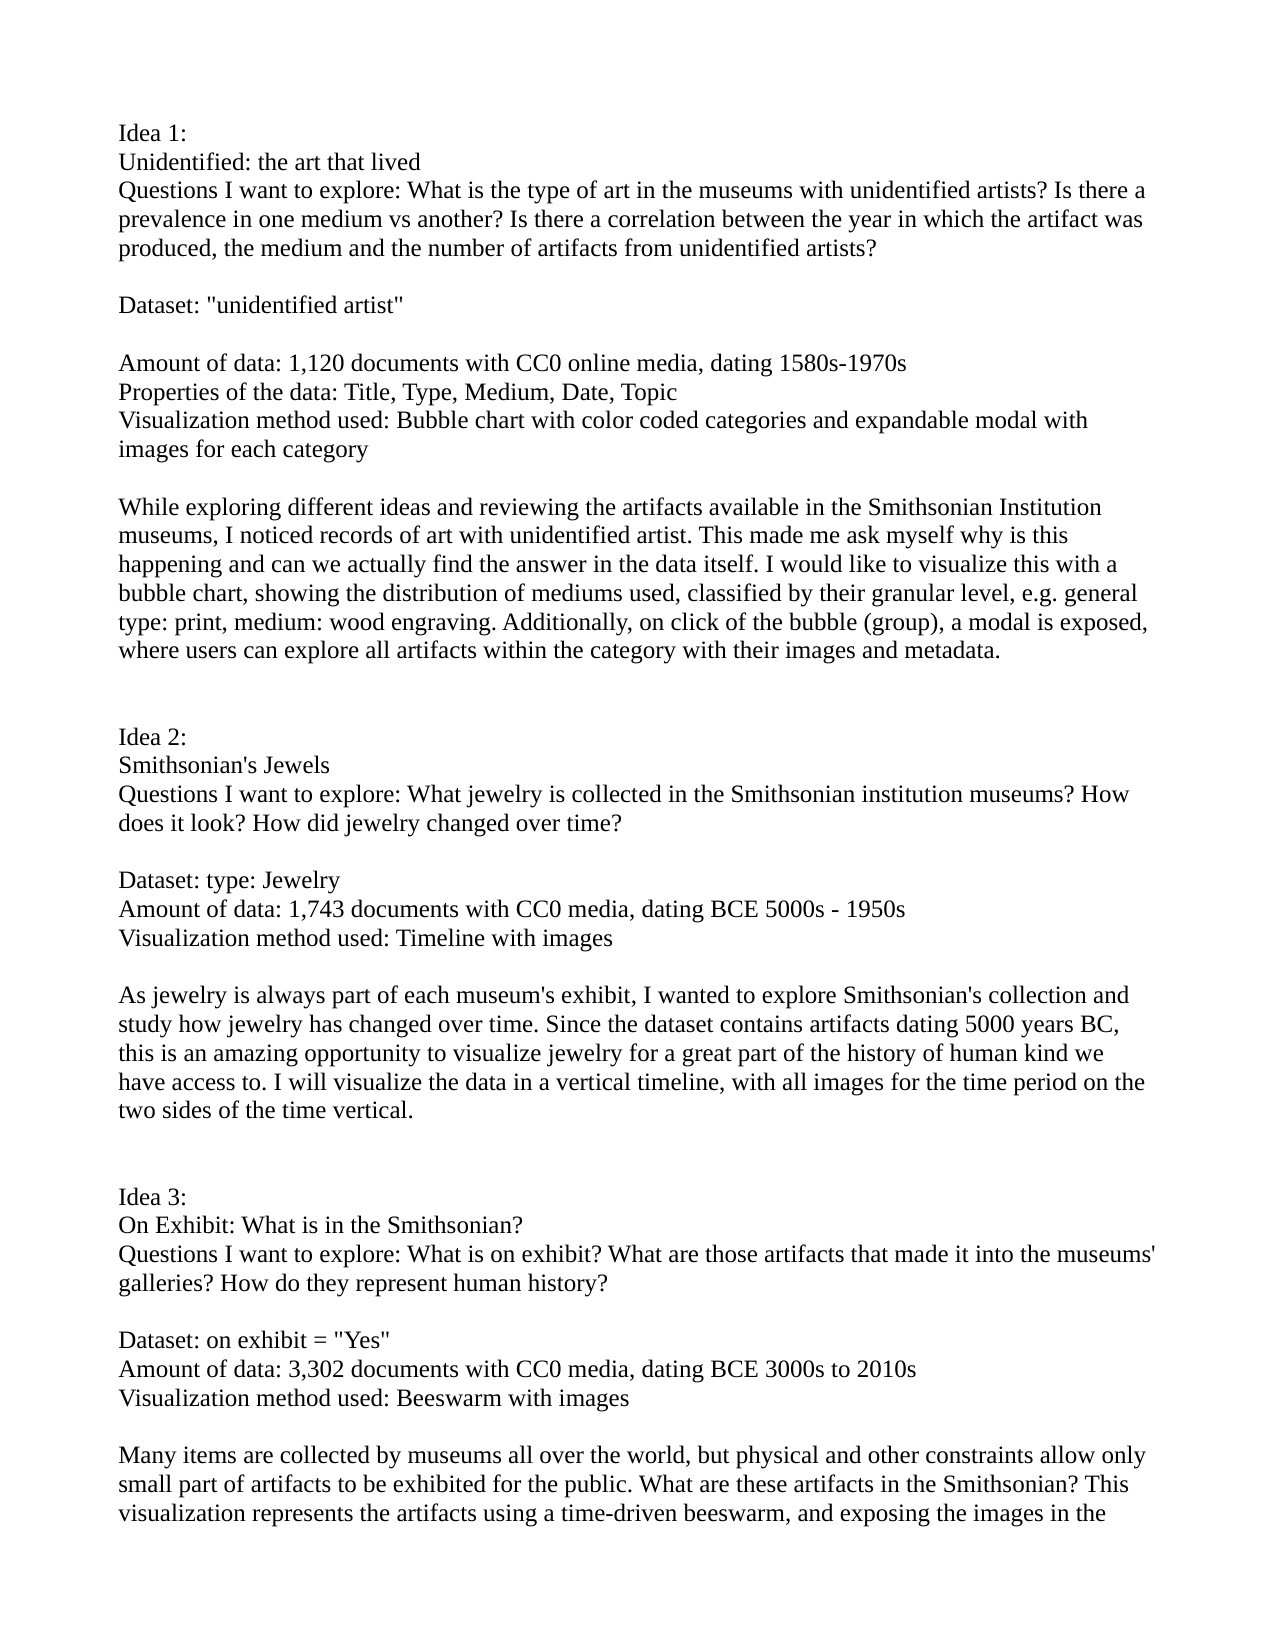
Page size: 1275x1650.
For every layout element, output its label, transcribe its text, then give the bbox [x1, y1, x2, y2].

text Dataset: type: Jewelry [118, 866, 1157, 894]
text Questions I want to explore: What is on exhibit? What are those artifacts that made it into the museums' galleries? How do they represent human history? [118, 1239, 1157, 1297]
text While exploring different ideas and reviewing the artifacts available in the Smithsonian Institution museums, I noticed records of art with unidentified artist. This made me ask myself why is this happening and can we actually find the answer in the data itself. I would like to visualize this with a bubble chart, showing the distribution of mediums used, classified by their granular level, e.g. general type: print, medium: wood engraving. Additionally, on click of the bubble (group), a modal is exposed, where users can explore all artifacts within the category with their images and metadata. [118, 492, 1157, 664]
text Questions I want to explore: What jewelry is collected in the Smithsonian institution museums? How does it look? How did jewelry changed over time? [118, 779, 1157, 837]
text Amount of data: 1,120 documents with CC0 online media, dating 1580s-1970s [118, 348, 1157, 377]
text Visualization method used: Beeswarm with images [118, 1383, 1157, 1412]
text Amount of data: 3,302 documents with CC0 media, dating BCE 3000s to 2010s [118, 1354, 1157, 1383]
text Questions I want to explore: What is the type of art in the museums with unidentified artists? Is there a prevalence in one medium vs another? Is there a correlation between the year in which the artifact was produced, the medium and the number of artifacts from unidentified artists? [118, 176, 1157, 262]
text As jewelry is always part of each museum's exhibit, I wanted to explore Smithsonian's collection and study how jewelry has changed over time. Since the dataset contains artifacts dating 5000 years BC, this is an amazing opportunity to visualize jewelry for a great part of the history of human kind we have access to. I will visualize the data in a vertical timeline, with all images for the time period on the two sides of the time vertical. [118, 981, 1157, 1124]
text Idea 3: [118, 1182, 1157, 1211]
text Dataset: "unidentified artist" [118, 291, 1157, 319]
text Visualization method used: Timeline with images [118, 923, 1157, 952]
text Idea 1: [118, 118, 1157, 147]
text Dataset: on exhibit = "Yes" [118, 1326, 1157, 1354]
text Properties of the data: Title, Type, Medium, Date, Topic [118, 377, 1157, 406]
text Unidentified: the art that lived [118, 147, 1157, 176]
text On Exhibit: What is in the Smithsonian? [118, 1211, 1157, 1239]
text Amount of data: 1,743 documents with CC0 media, dating BCE 5000s - 1950s [118, 894, 1157, 923]
text Many items are collected by museums all over the world, but physical and other constraints allow only small part of artifacts to be exhibited for the public. What are these artifacts in the Smithsonian? This visualization represents the artifacts using a time-driven beeswarm, and exposing the images in the [118, 1441, 1157, 1527]
text Idea 2: [118, 722, 1157, 751]
text Visualization method used: Bubble chart with color coded categories and expandable modal with images for each category [118, 406, 1157, 463]
text Smithsonian's Jewels [118, 751, 1157, 779]
